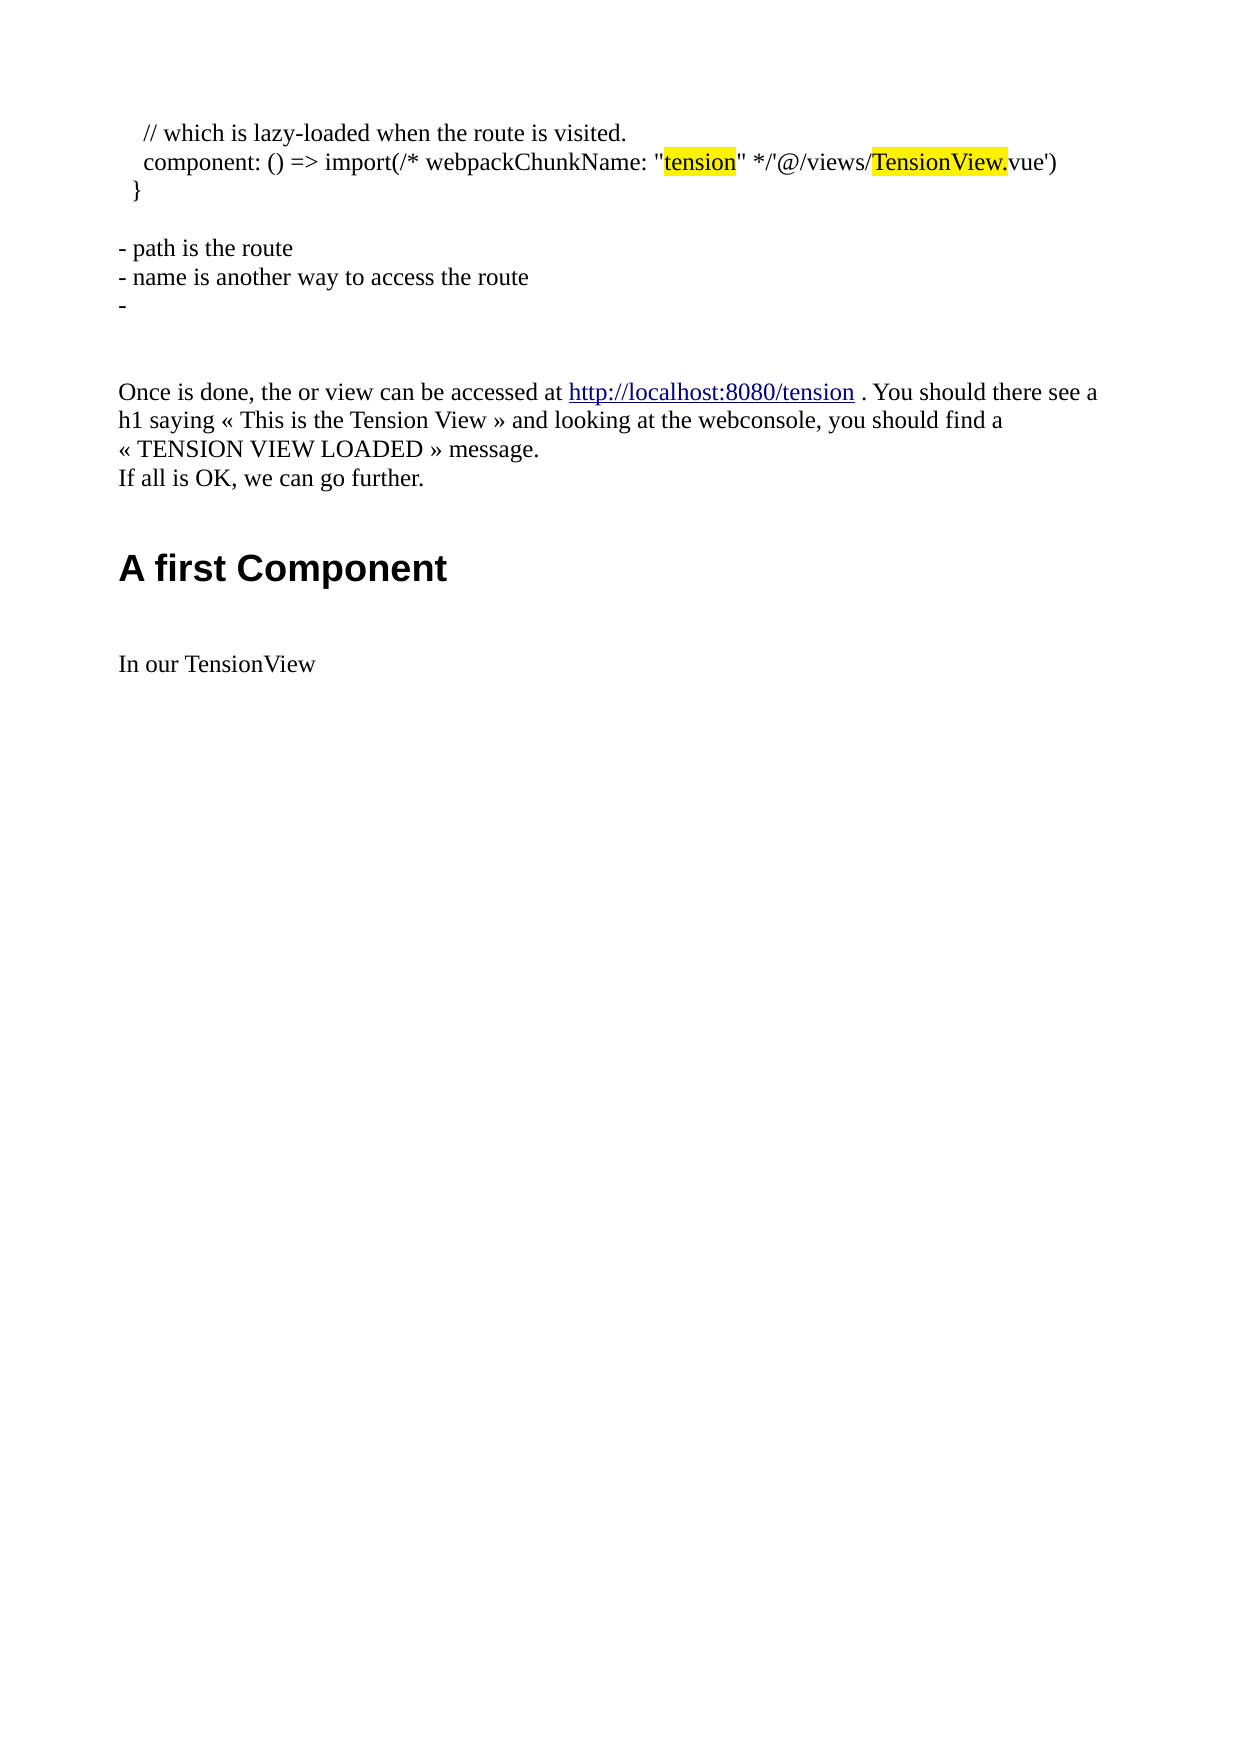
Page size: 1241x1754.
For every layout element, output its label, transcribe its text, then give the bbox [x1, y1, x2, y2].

text - name is another way to access the route [118, 262, 1122, 291]
subtitle A first Component [118, 546, 1122, 589]
text - path is the route [118, 233, 1122, 262]
text // which is lazy-loaded when the route is visited. [118, 118, 1122, 147]
text Once is done, the or view can be accessed at http://localhost:8080/tension . You should there see a h1 saying « This is the Tension View » and looking at the webconsole, you should find a « TENSION VIEW LOADED » message. [118, 377, 1122, 463]
text In our TensionView [118, 649, 1122, 678]
text If all is OK, we can go further. [118, 463, 1122, 492]
text component: () => import(/* webpackChunkName: "tension" */'@/views/TensionView.vue') [118, 147, 1122, 176]
text } [118, 176, 1122, 204]
text - [118, 291, 1122, 319]
